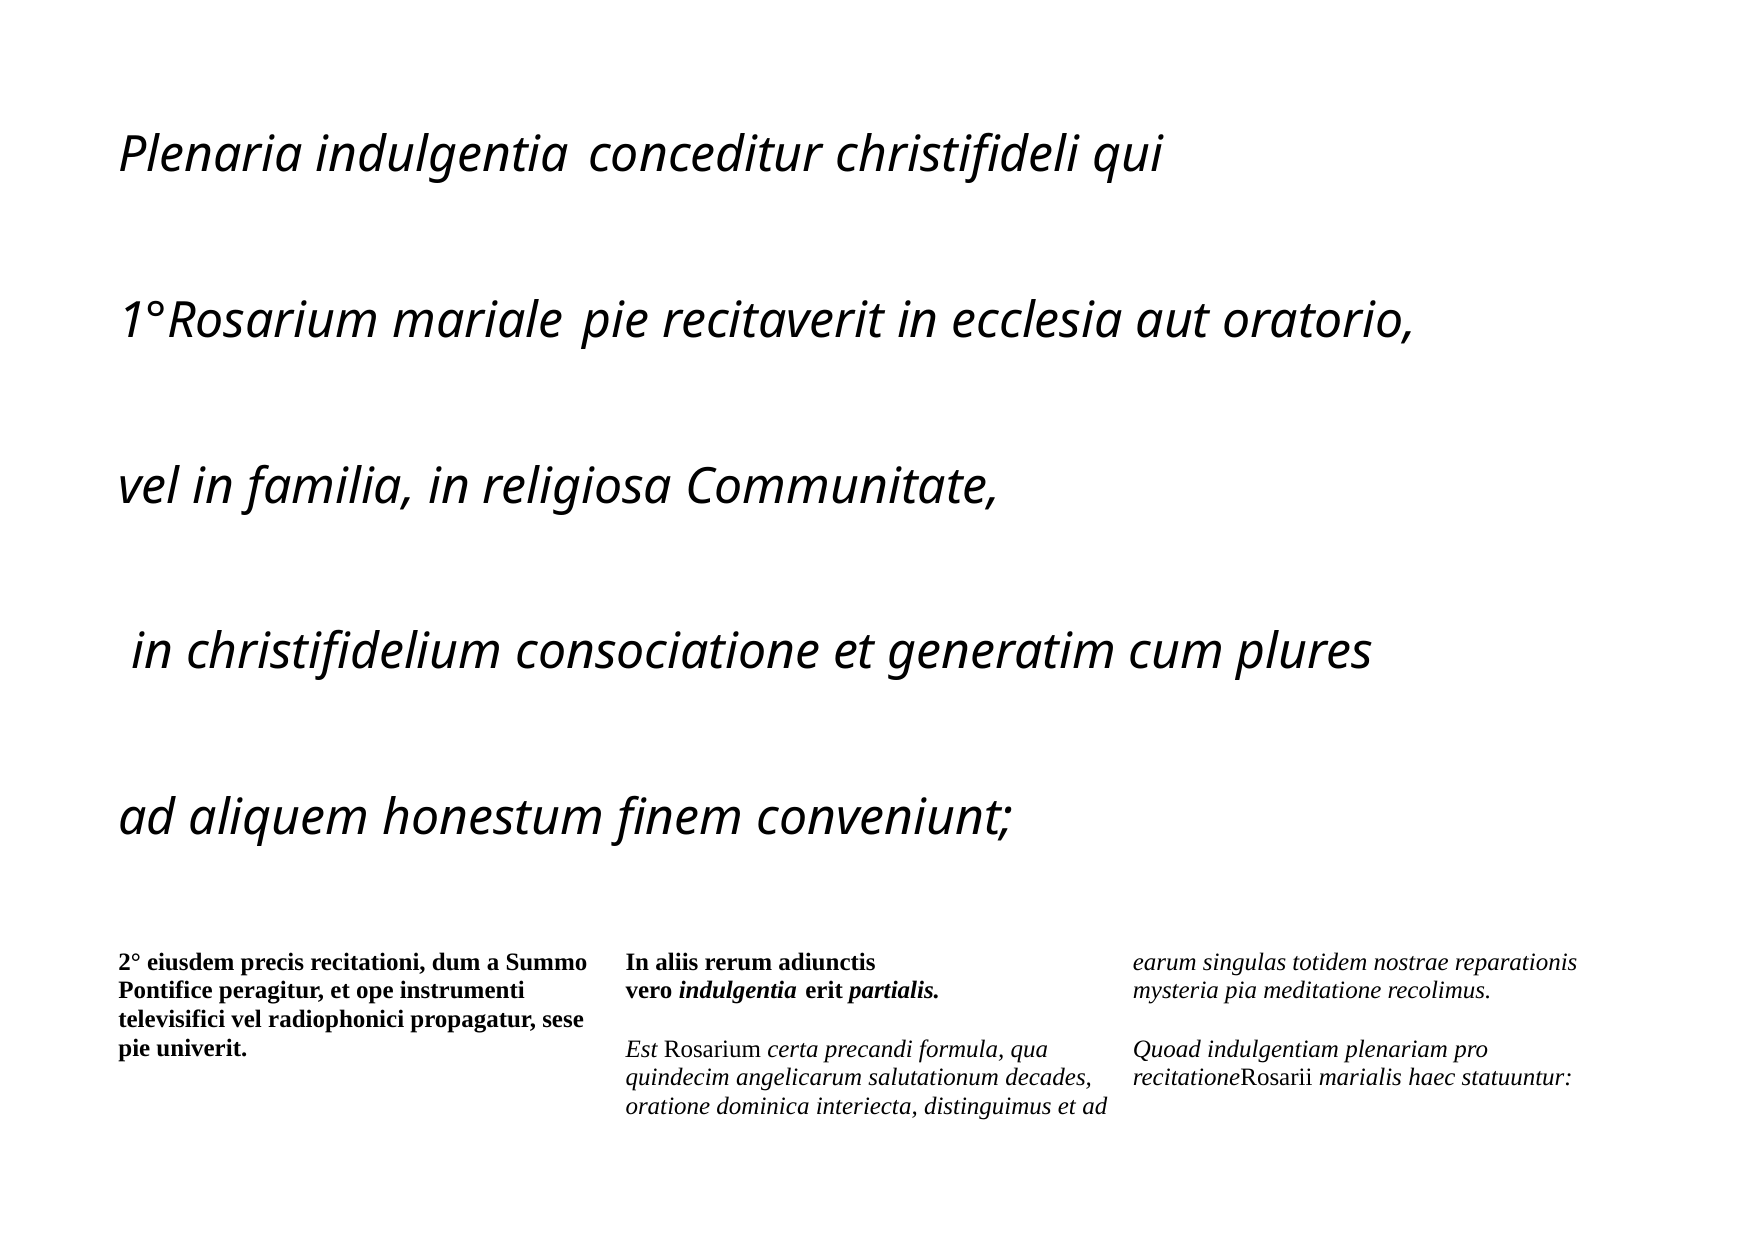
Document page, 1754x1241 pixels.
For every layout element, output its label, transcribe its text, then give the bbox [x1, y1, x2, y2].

text In aliis rerum adiunctis vero indulgentia erit partialis. [625, 947, 1128, 1004]
text 1°Rosarium mariale pie recitaverit in ecclesia aut oratorio, [118, 284, 1636, 420]
text in christifidelium consociatione et generatim cum plures [118, 615, 1636, 752]
text Plenaria indulgentia conceditur christifideli qui [118, 118, 1636, 254]
text Est Rosarium certa precandi formula, qua quindecim angelicarum salutationum decades, oratione dominica interiecta, distinguimus et ad [625, 1034, 1128, 1120]
text earum singulas totidem nostrae reparationis mysteria pia meditatione recolimus. [1133, 947, 1636, 1004]
text vel in familia, in religiosa Communitate, [118, 449, 1636, 586]
text ad aliquem honestum finem conveniunt; [118, 781, 1636, 917]
text Quoad indulgentiam plenariam pro recitationeRosarii marialis haec statuuntur: [1133, 1034, 1636, 1091]
text 2° eiusdem precis recitationi, dum a Summo Pontifice peragitur, et ope instrumenti televisifici vel radiophonici propagatur, sese pie univerit. [118, 947, 621, 1062]
